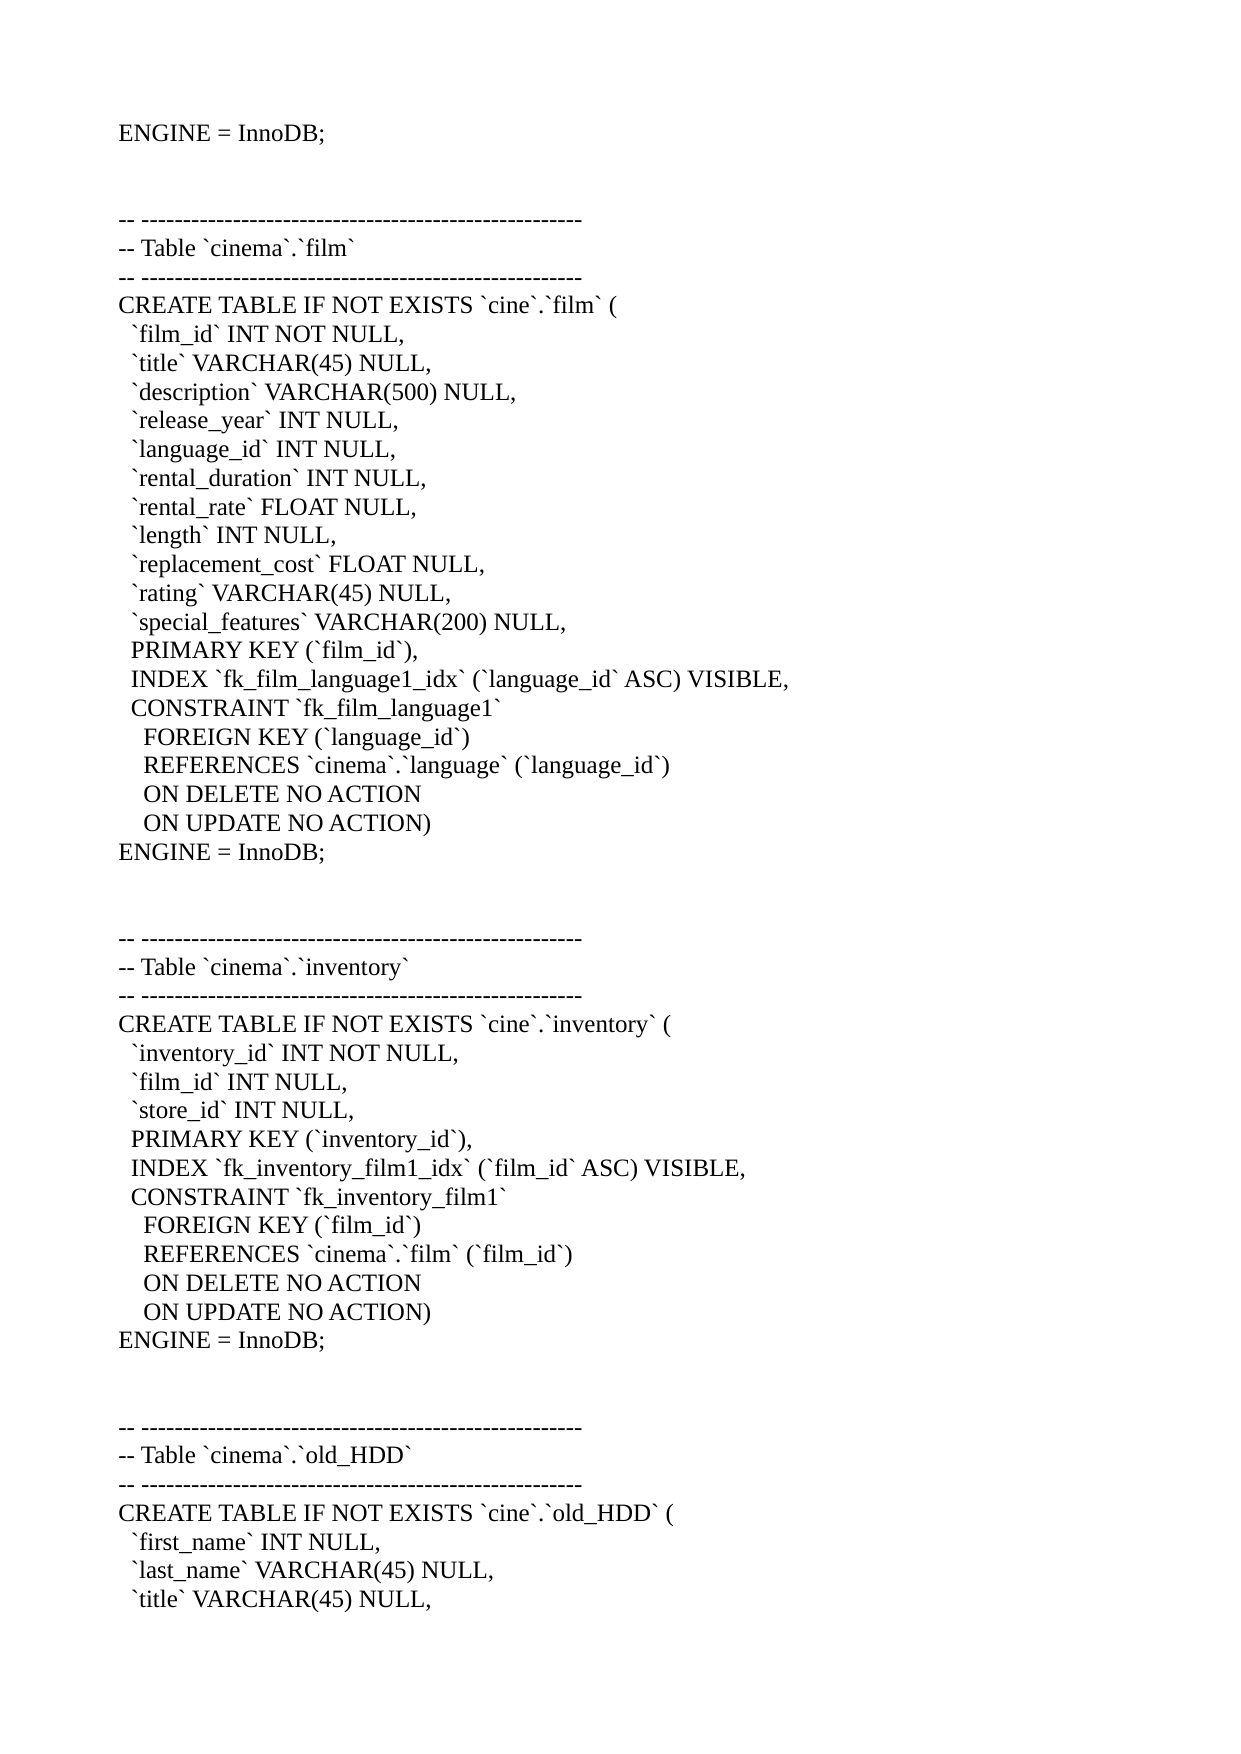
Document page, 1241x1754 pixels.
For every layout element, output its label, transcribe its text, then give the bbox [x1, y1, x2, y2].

text ENGINE = InnoDB; -- ----------------------------------------------------- -- Table `cinema`.`film` -- ----------------------------------------------------- CREATE TABLE IF NOT EXISTS `cine`.`film` ( `film_id` INT NOT NULL, `title` VARCHAR(45) NULL, `description` VARCHAR(500) NULL, `release_year` INT NULL, `language_id` INT NULL, `rental_duration` INT NULL, `rental_rate` FLOAT NULL, `length` INT NULL, `replacement_cost` FLOAT NULL, `rating` VARCHAR(45) NULL, `special_features` VARCHAR(200) NULL, PRIMARY KEY (`film_id`), INDEX `fk_film_language1_idx` (`language_id` ASC) VISIBLE, CONSTRAINT `fk_film_language1` FOREIGN KEY (`language_id`) REFERENCES `cinema`.`language` (`language_id`) ON DELETE NO ACTION ON UPDATE NO ACTION) ENGINE = InnoDB; -- ----------------------------------------------------- -- Table `cinema`.`inventory` -- ----------------------------------------------------- CREATE TABLE IF NOT EXISTS `cine`.`inventory` ( `inventory_id` INT NOT NULL, `film_id` INT NULL, `store_id` INT NULL, PRIMARY KEY (`inventory_id`), INDEX `fk_inventory_film1_idx` (`film_id` ASC) VISIBLE, CONSTRAINT `fk_inventory_film1` FOREIGN KEY (`film_id`) REFERENCES `cinema`.`film` (`film_id`) ON DELETE NO ACTION ON UPDATE NO ACTION) ENGINE = InnoDB; -- ----------------------------------------------------- -- Table `cinema`.`old_HDD` -- ----------------------------------------------------- CREATE TABLE IF NOT EXISTS `cine`.`old_HDD` ( `first_name` INT NULL, `last_name` VARCHAR(45) NULL, `title` VARCHAR(45) NULL, [118, 118, 1122, 1613]
